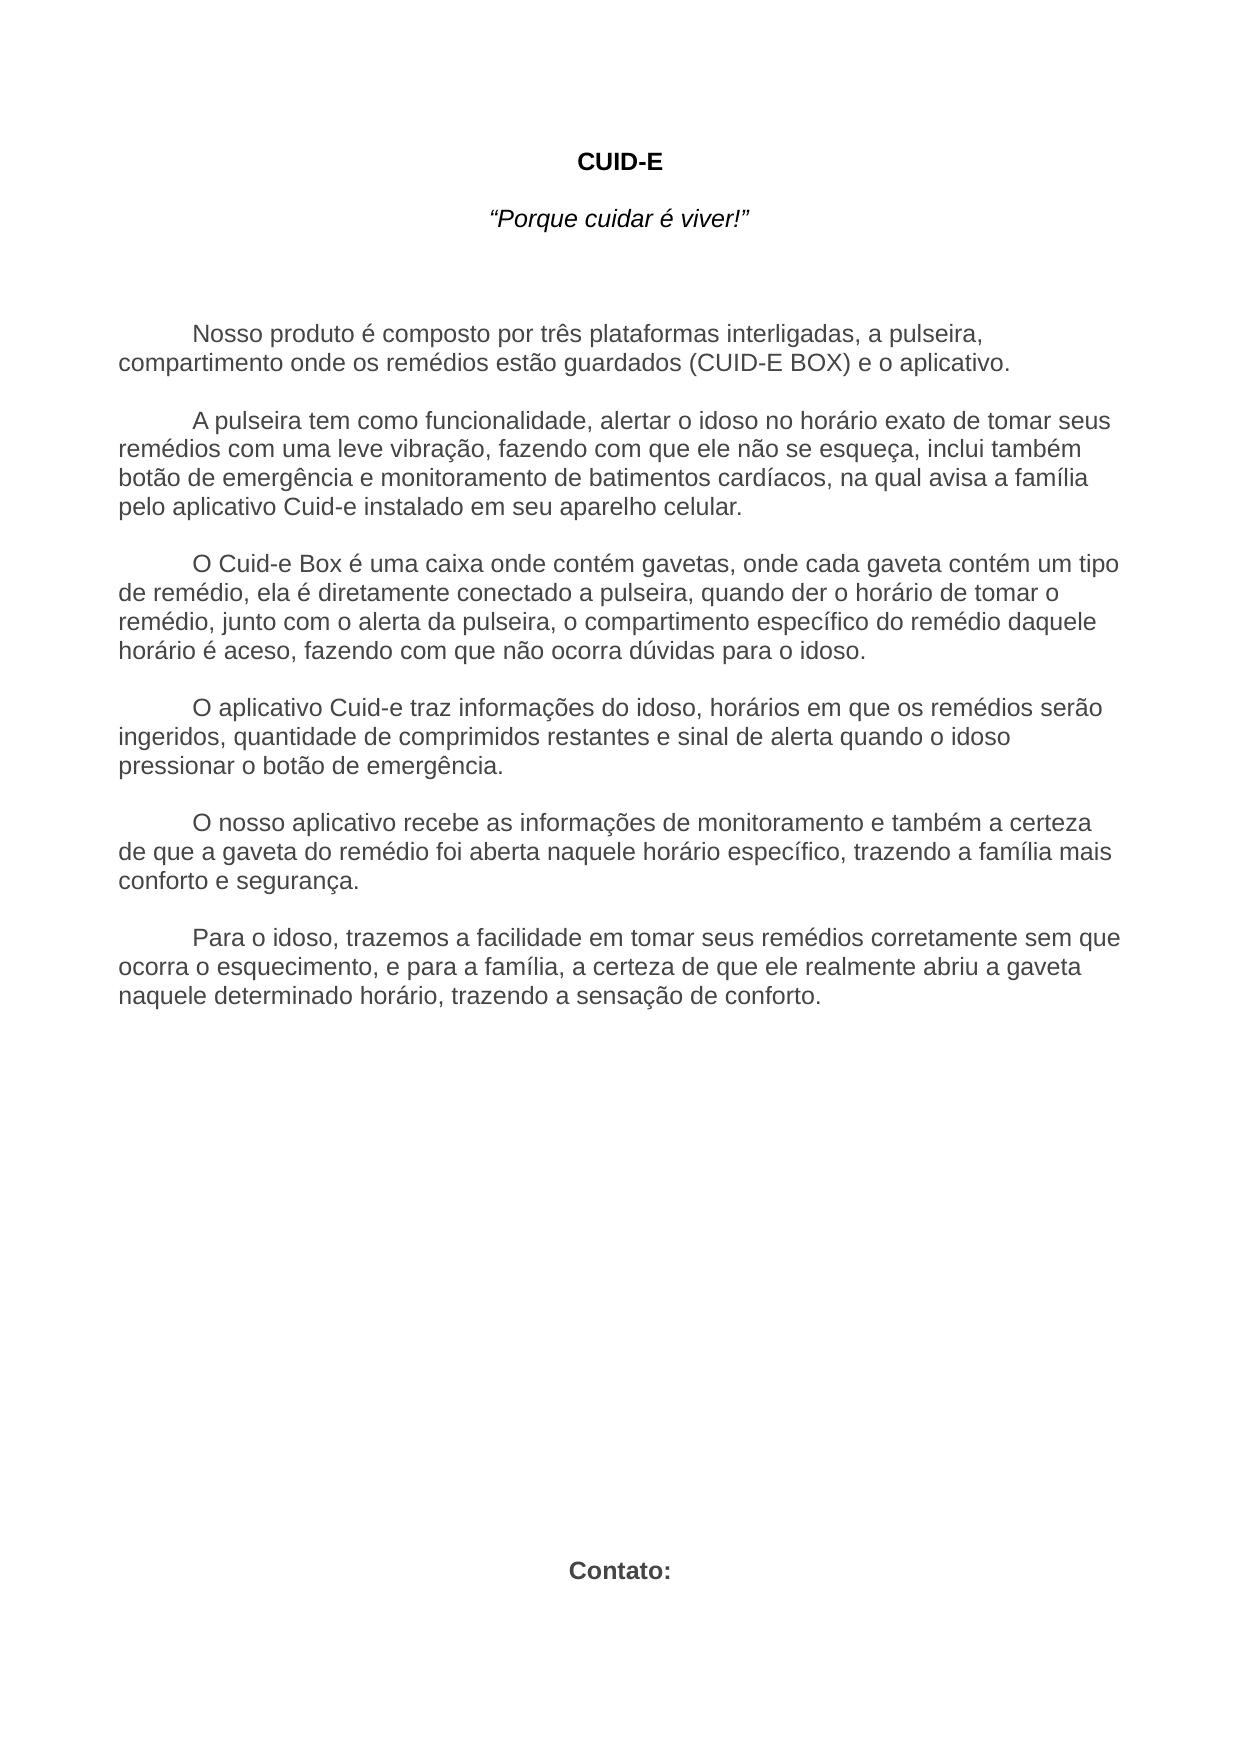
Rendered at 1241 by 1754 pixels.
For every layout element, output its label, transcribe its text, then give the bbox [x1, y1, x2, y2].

text A pulseira tem como funcionalidade, alertar o idoso no horário exato de tomar seus remédios com uma leve vibração, fazendo com que ele não se esqueça, inclui também botão de emergência e monitoramento de batimentos cardíacos, na qual avisa a família pelo aplicativo Cuid-e instalado em seu aparelho celular. [118, 406, 1122, 521]
text O aplicativo Cuid-e traz informações do idoso, horários em que os remédios serão ingeridos, quantidade de comprimidos restantes e sinal de alerta quando o idoso pressionar o botão de emergência. [118, 693, 1122, 779]
text Nosso produto é composto por três plataformas interligadas, a pulseira, compartimento onde os remédios estão guardados (CUID-E BOX) e o aplicativo. [118, 319, 1122, 377]
text CUID-E [118, 147, 1122, 176]
text Para o idoso, trazemos a facilidade em tomar seus remédios corretamente sem que ocorra o esquecimento, e para a família, a certeza de que ele realmente abriu a gaveta naquele determinado horário, trazendo a sensação de conforto. [118, 923, 1122, 1009]
text “Porque cuidar é viver!” [118, 204, 1122, 233]
text O Cuid-e Box é uma caixa onde contém gavetas, onde cada gaveta contém um tipo de remédio, ela é diretamente conectado a pulseira, quando der o horário de tomar o remédio, junto com o alerta da pulseira, o compartimento específico do remédio daquele horário é aceso, fazendo com que não ocorra dúvidas para o idoso. [118, 549, 1122, 664]
text Contato: [118, 1556, 1122, 1584]
text O nosso aplicativo recebe as informações de monitoramento e também a certeza de que a gaveta do remédio foi aberta naquele horário específico, trazendo a família mais conforto e segurança. [118, 808, 1122, 894]
